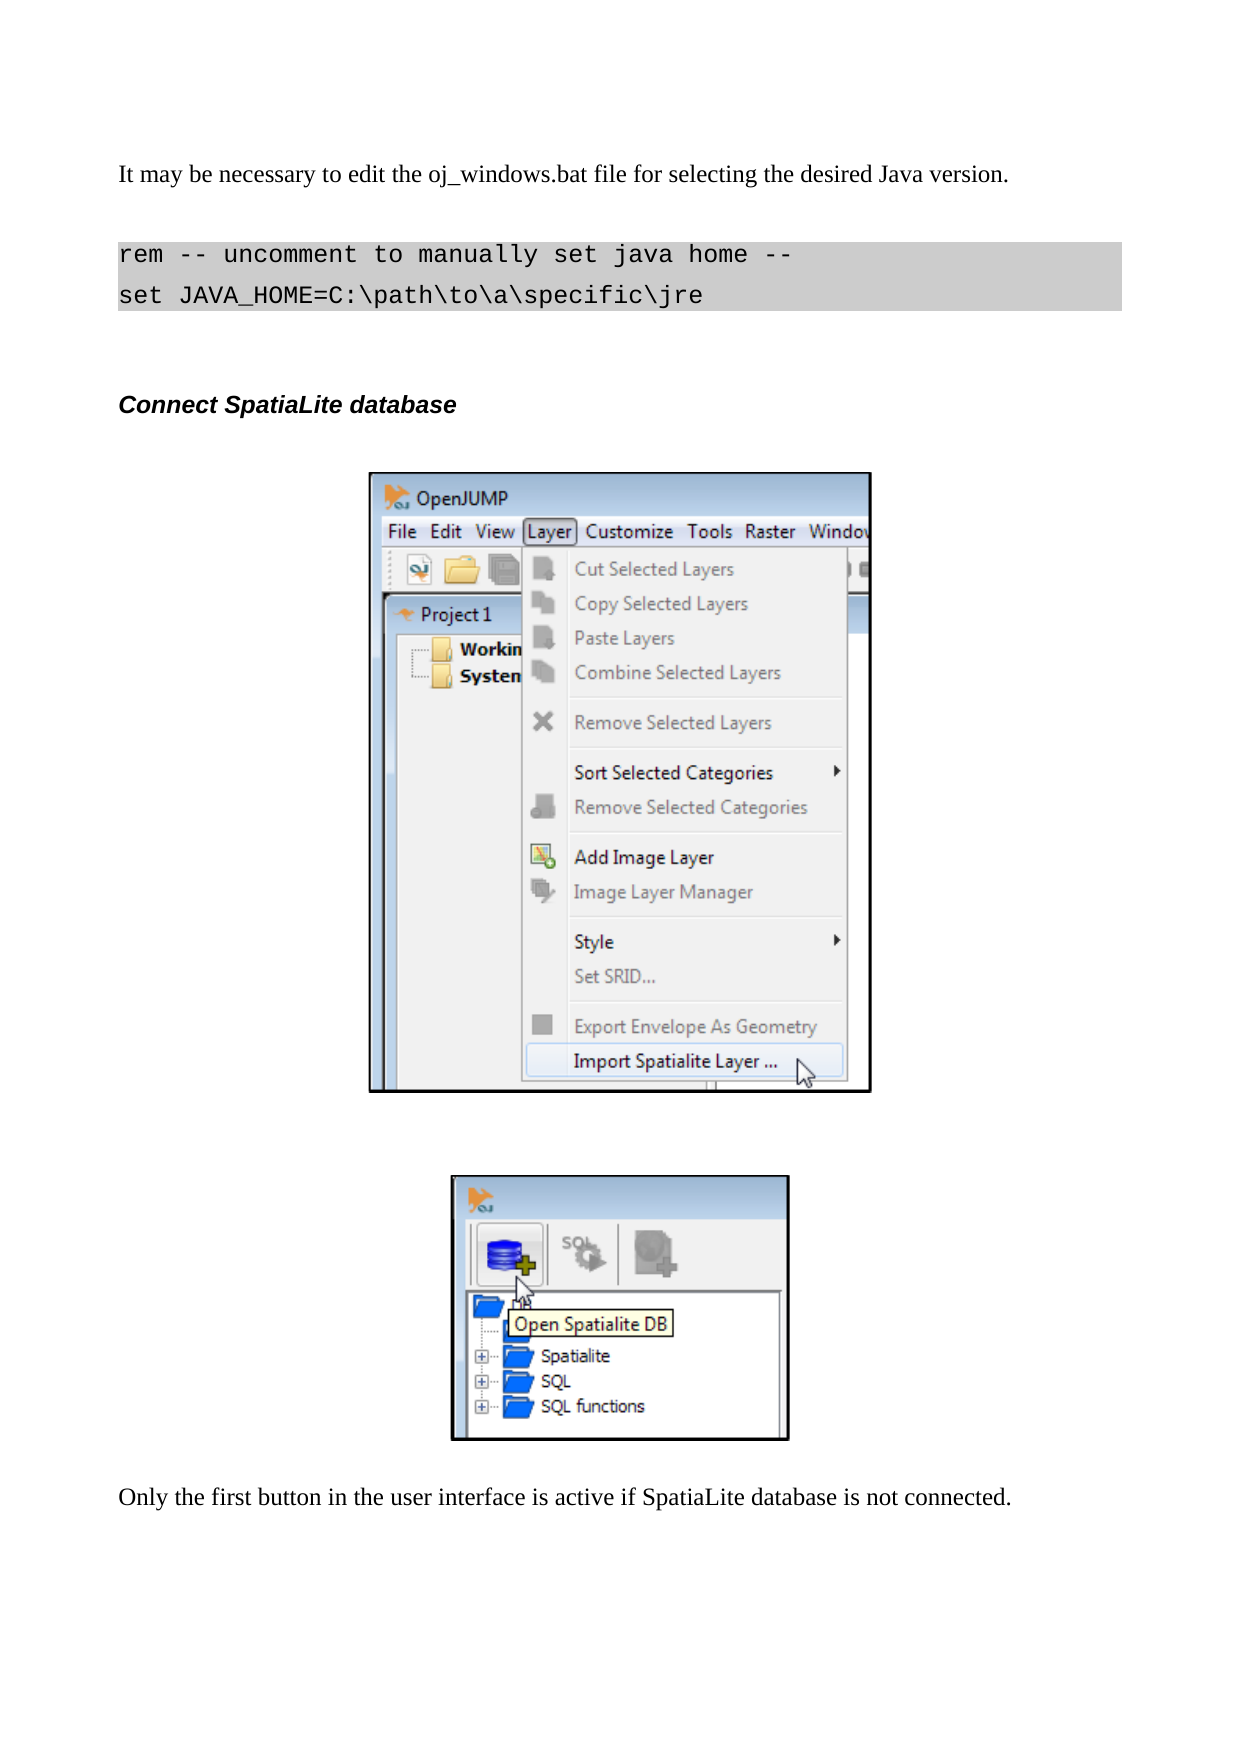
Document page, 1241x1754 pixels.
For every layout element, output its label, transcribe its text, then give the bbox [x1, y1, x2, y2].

text Only the first button in the user interface is active if SpatiaLite database is not connected. [118, 1482, 1122, 1511]
text It may be necessary to edit the oj_windows.bat file for selecting the desired Java version. [118, 159, 1122, 188]
picture [368, 472, 872, 1093]
text set JAVA_HOME=C:\path\to\a\specific\jre [118, 283, 1122, 311]
text rem -- uncomment to manually set java home -- [118, 242, 1122, 270]
picture [450, 1175, 790, 1441]
subtitle Connect SpatiaLite database [118, 390, 1122, 418]
